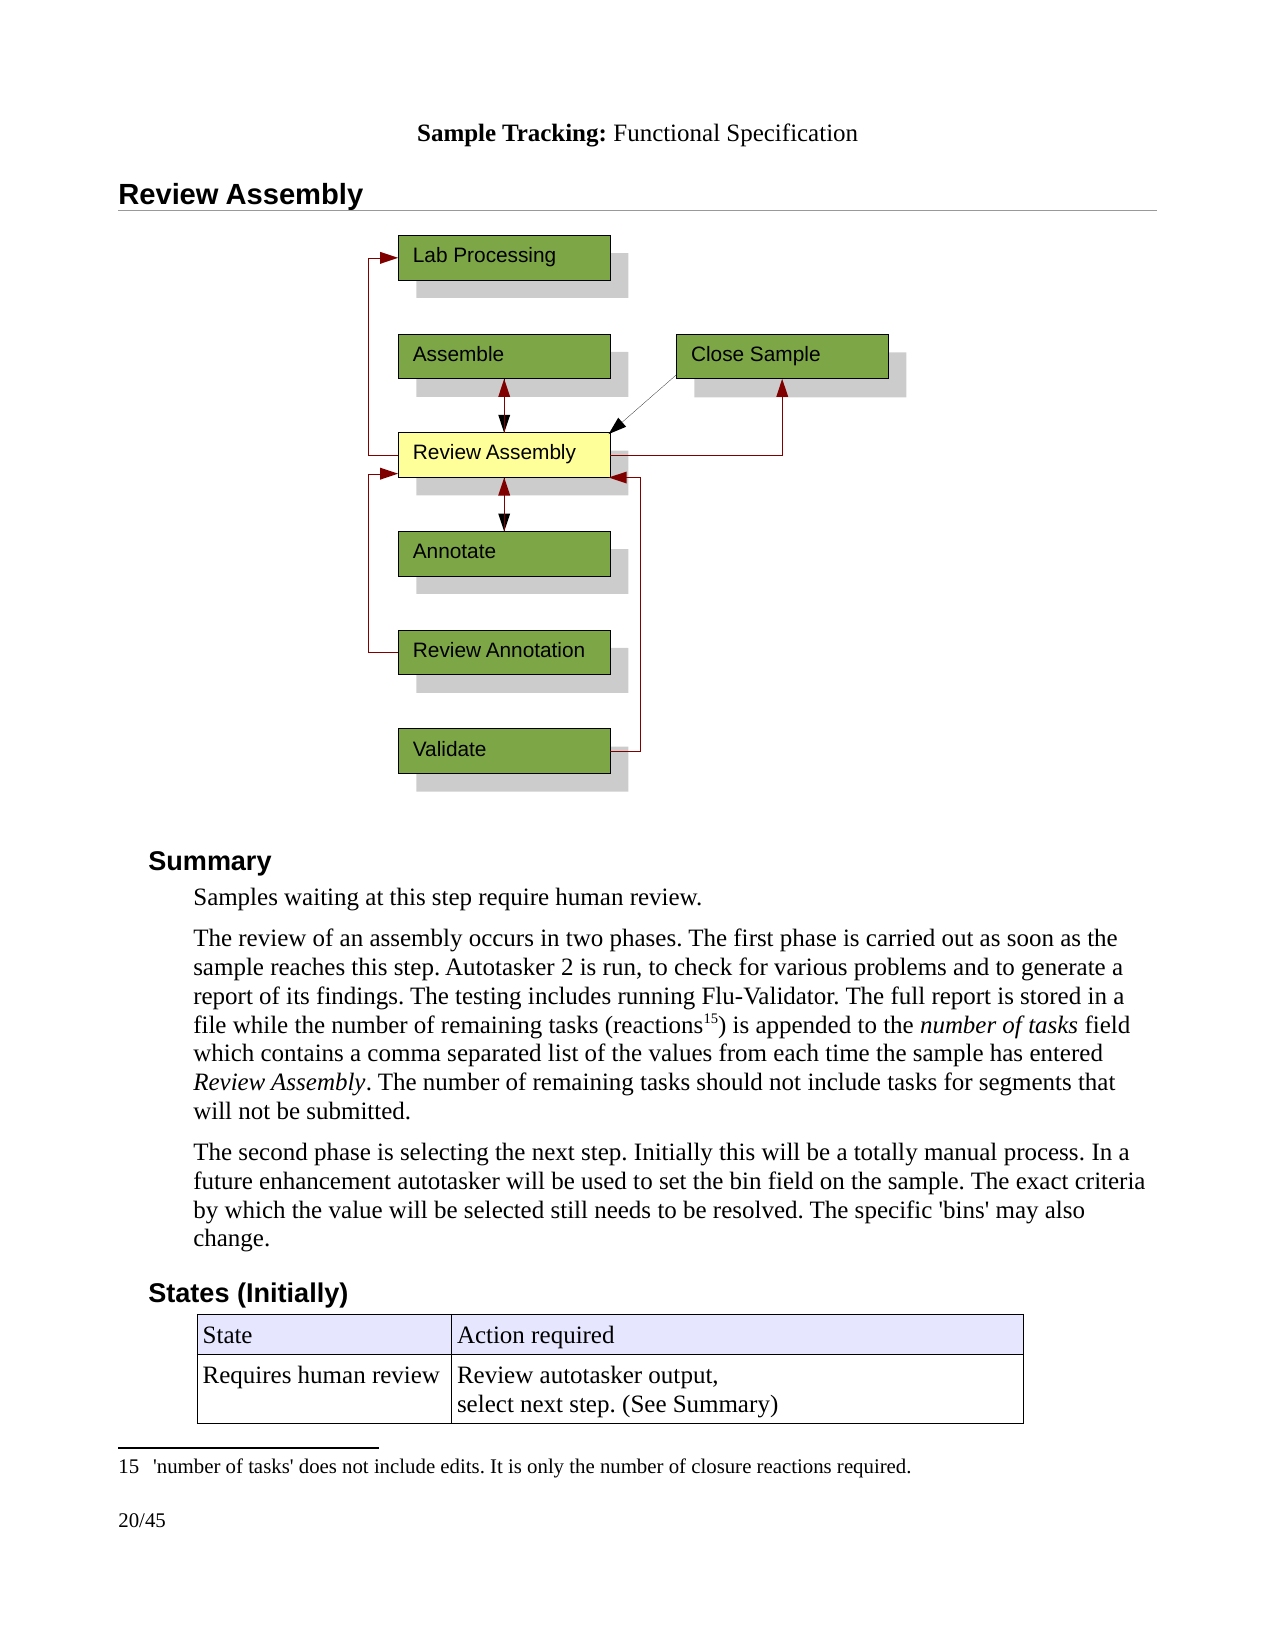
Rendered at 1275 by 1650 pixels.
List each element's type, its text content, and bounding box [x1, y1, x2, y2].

text Samples waiting at this step require human review. [193, 882, 1157, 911]
subtitle Summary [148, 845, 1157, 876]
table_header Action required [452, 1315, 1023, 1354]
subtitle Review Assembly [118, 177, 1157, 210]
text The review of an assembly occurs in two phases. The first phase is carried out as soon as the sample reaches this step. Autotasker 2 is run, to check for various problems and to generate a report of its findings. The testing includes running Flu-Validator. The full report is stored in a file while the number of remaining tasks (reactions) is appended to the number of tasks field which contains a comma separated list of the values from each time the sample has entered Review Assembly. The number of remaining tasks should not include tasks for segments that will not be submitted. [193, 923, 1157, 1125]
subtitle States (Initially) [148, 1277, 1157, 1308]
text 'number of tasks' does not include edits. It is only the number of closure reactions required. [118, 1454, 1157, 1478]
table_cell Review autotasker output, select next step. (See Summary) [452, 1355, 1023, 1423]
text The second phase is selecting the next step. Initially this will be a totally manual process. In a future enhancement autotasker will be used to set the bin field on the sample. The exact criteria by which the value will be selected still needs to be resolved. The specific 'bins' may also change. [193, 1137, 1157, 1252]
table_header State [198, 1315, 451, 1354]
table_cell Requires human review [198, 1355, 451, 1423]
